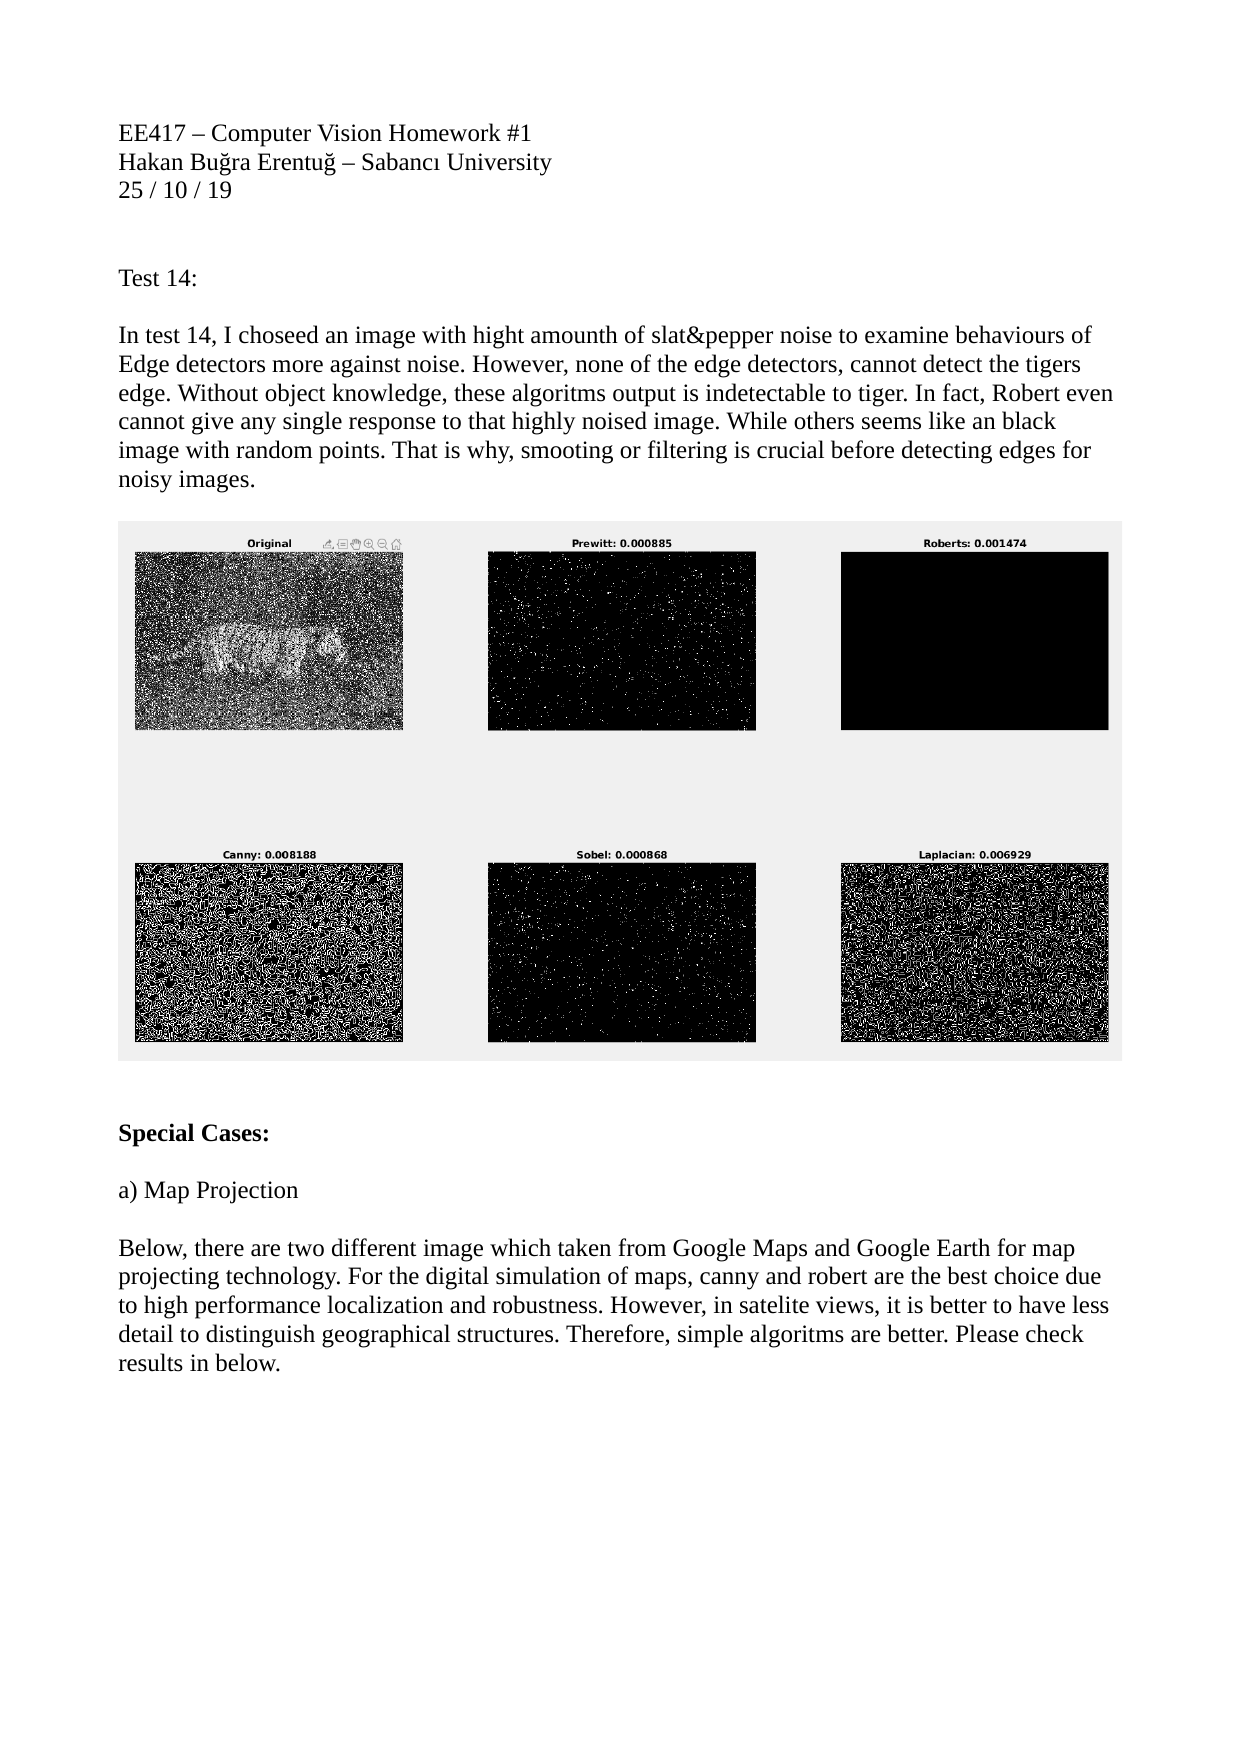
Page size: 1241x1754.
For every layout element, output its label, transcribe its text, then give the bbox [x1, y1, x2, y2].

text Special Cases: [118, 1118, 1122, 1146]
text Test 14: [118, 263, 1122, 291]
text a) Map Projection [118, 1175, 1122, 1204]
text In test 14, I choseed an image with hight amounth of slat&pepper noise to examine behaviours of Edge detectors more against noise. However, none of the edge detectors, cannot detect the tigers edge. Without object knowledge, these algoritms output is indetectable to tiger. In fact, Robert even cannot give any single response to that highly noised image. While others seems like an black image with random points. That is why, smooting or filtering is crucial before detecting edges for noisy images. [118, 320, 1122, 493]
text Below, there are two different image which taken from Google Maps and Google Earth for map projecting technology. For the digital simulation of maps, canny and robert are the best choice due to high performance localization and robustness. However, in satelite views, it is better to have less detail to distinguish geographical structures. Therefore, simple algoritms are better. Please check results in below. [118, 1233, 1122, 1376]
picture [118, 521, 1123, 1061]
